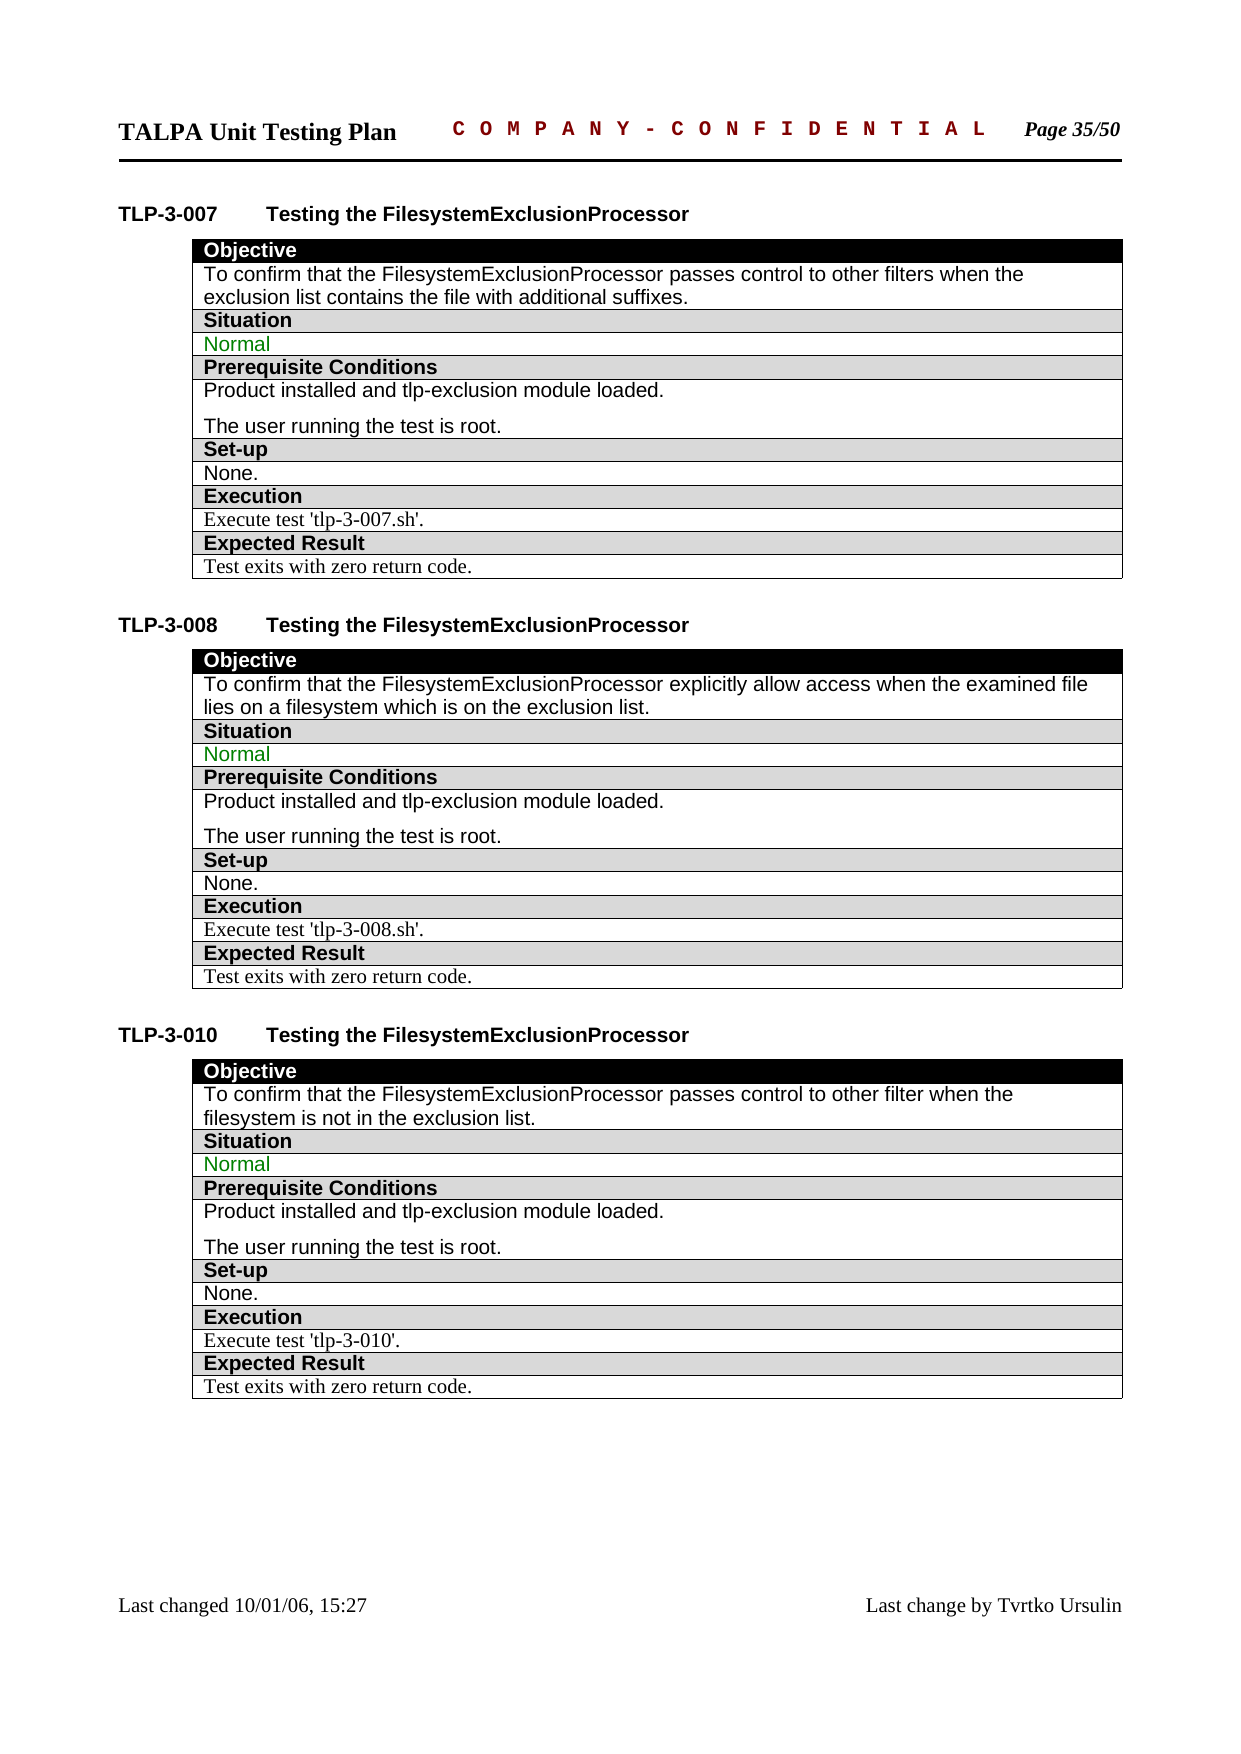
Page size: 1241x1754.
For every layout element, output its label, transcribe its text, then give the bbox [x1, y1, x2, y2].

table_cell Expected Result [193, 942, 1122, 965]
table_cell Expected Result [193, 532, 1122, 554]
table_cell Prerequisite Conditions [193, 767, 1122, 789]
table_cell Execute test 'tlp-3-007.sh'. [193, 509, 1122, 531]
table_cell None. [193, 1283, 1122, 1305]
table_cell Situation [193, 720, 1122, 743]
table_cell Test exits with zero return code. [193, 966, 1122, 988]
table_cell To confirm that the FilesystemExclusionProcessor passes control to other filters when the exclusion list contains the file with additional suffixes. [193, 263, 1122, 309]
table_cell Normal [193, 333, 1122, 355]
table_cell Normal [193, 744, 1122, 766]
table_cell Execution [193, 1306, 1122, 1329]
table_cell To confirm that the FilesystemExclusionProcessor explicitly allow access when the examined file lies on a filesystem which is on the exclusion list. [193, 674, 1122, 719]
table_cell Product installed and tlp-exclusion module loaded. The user running the test is root. [193, 790, 1122, 848]
table_cell Prerequisite Conditions [193, 356, 1122, 379]
table_cell Prerequisite Conditions [193, 1177, 1122, 1199]
table_cell Set-up [193, 849, 1122, 871]
table_cell Test exits with zero return code. [193, 1376, 1122, 1398]
table_cell Situation [193, 1130, 1122, 1153]
table_cell Product installed and tlp-exclusion module loaded. The user running the test is root. [193, 1200, 1122, 1259]
table_cell Situation [193, 310, 1122, 332]
table_cell Execute test 'tlp-3-008.sh'. [193, 919, 1122, 941]
text TLP-3-010 Testing the FilesystemExclusionProcessor [118, 1024, 1122, 1047]
table_cell None. [193, 462, 1122, 485]
table_cell Normal [193, 1154, 1122, 1176]
table_cell Execute test 'tlp-3-010'. [193, 1330, 1122, 1352]
table_cell To confirm that the FilesystemExclusionProcessor passes control to other filter when the filesystem is not in the exclusion list. [193, 1084, 1122, 1129]
table_cell None. [193, 872, 1122, 895]
table_cell Product installed and tlp-exclusion module loaded. The user running the test is root. [193, 380, 1122, 438]
table_cell Execution [193, 486, 1122, 508]
table_header Objective [193, 1060, 1122, 1083]
table_header Objective [193, 650, 1122, 673]
text TLP-3-007 Testing the FilesystemExclusionProcessor [118, 203, 1122, 226]
table_cell Execution [193, 896, 1122, 918]
table_cell Set-up [193, 439, 1122, 461]
text TLP-3-008 Testing the FilesystemExclusionProcessor [118, 613, 1122, 637]
table_cell Expected Result [193, 1353, 1122, 1375]
table_header Objective [193, 240, 1122, 262]
table_cell Set-up [193, 1260, 1122, 1282]
table_cell Test exits with zero return code. [193, 555, 1122, 578]
